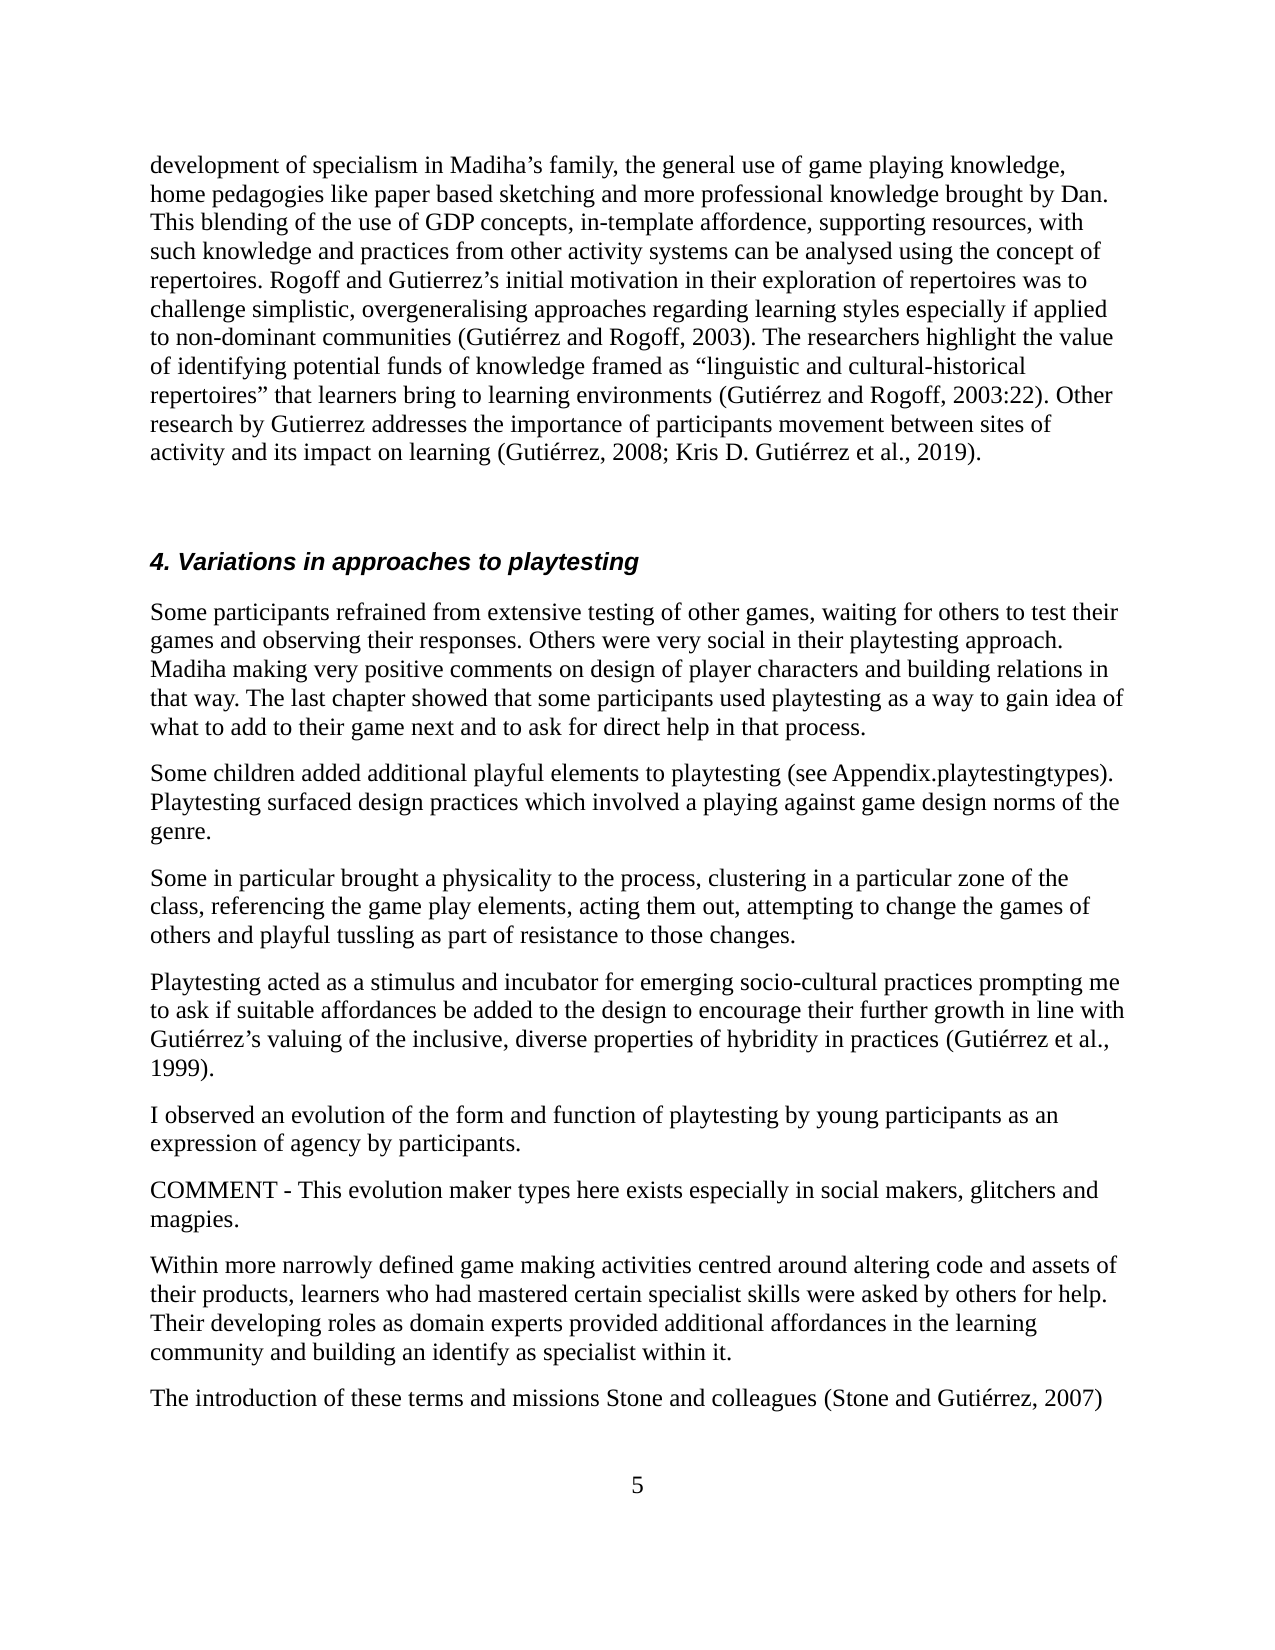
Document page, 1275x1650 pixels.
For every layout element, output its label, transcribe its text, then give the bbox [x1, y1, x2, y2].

text I observed an evolution of the form and function of playtesting by young participants as an expression of agency by participants. [150, 1100, 1125, 1157]
text The introduction of these terms and missions Stone and colleagues (Stone and Gutiérrez, 2007) [150, 1383, 1125, 1412]
text Some children added additional playful elements to playtesting (see Appendix.playtestingtypes). Playtesting surfaced design practices which involved a playing against game design norms of the genre. [150, 758, 1125, 845]
text Within more narrowly defined game making activities centred around altering code and assets of their products, learners who had mastered certain specialist skills were asked by others for help. Their developing roles as domain experts provided additional affordances in the learning community and building an identify as specialist within it. [150, 1251, 1125, 1366]
text Playtesting acted as a stimulus and incubator for emerging socio-cultural practices prompting me to ask if suitable affordances be added to the design to encourage their further growth in line with Gutiérrez’s valuing of the inclusive, diverse properties of hybridity in practices (Gutiérrez et al., 1999). [150, 967, 1125, 1082]
subtitle 4. Variations in approaches to playtesting [150, 547, 1125, 575]
text development of specialism in Madiha’s family, the general use of game playing knowledge, home pedagogies like paper based sketching and more professional knowledge brought by Dan. This blending of the use of GDP concepts, in-template affordence, supporting resources, with such knowledge and practices from other activity systems can be analysed using the concept of repertoires. Rogoff and Gutierrez’s initial motivation in their exploration of repertoires was to challenge simplistic, overgeneralising approaches regarding learning styles especially if applied to non-dominant communities (Gutiérrez and Rogoff, 2003). The researchers highlight the value of identifying potential funds of knowledge framed as “linguistic and cultural-historical repertoires” that learners bring to learning environments (Gutiérrez and Rogoff, 2003:22). Other research by Gutierrez addresses the importance of participants movement between sites of activity and its impact on learning (Gutiérrez, 2008; Kris D. Gutiérrez et al., 2019). [150, 150, 1125, 466]
text Some participants refrained from extensive testing of other games, waiting for others to test their games and observing their responses. Others were very social in their playtesting approach. Madiha making very positive comments on design of player characters and building relations in that way. The last chapter showed that some participants used playtesting as a way to gain idea of what to add to their game next and to ask for direct help in that process. [150, 597, 1125, 741]
text COMMENT - This evolution maker types here exists especially in social makers, glitchers and magpies. [150, 1175, 1125, 1233]
text Some in particular brought a physicality to the process, clustering in a particular zone of the class, referencing the game play elements, acting them out, attempting to change the games of others and playful tussling as part of resistance to those changes. [150, 863, 1125, 949]
